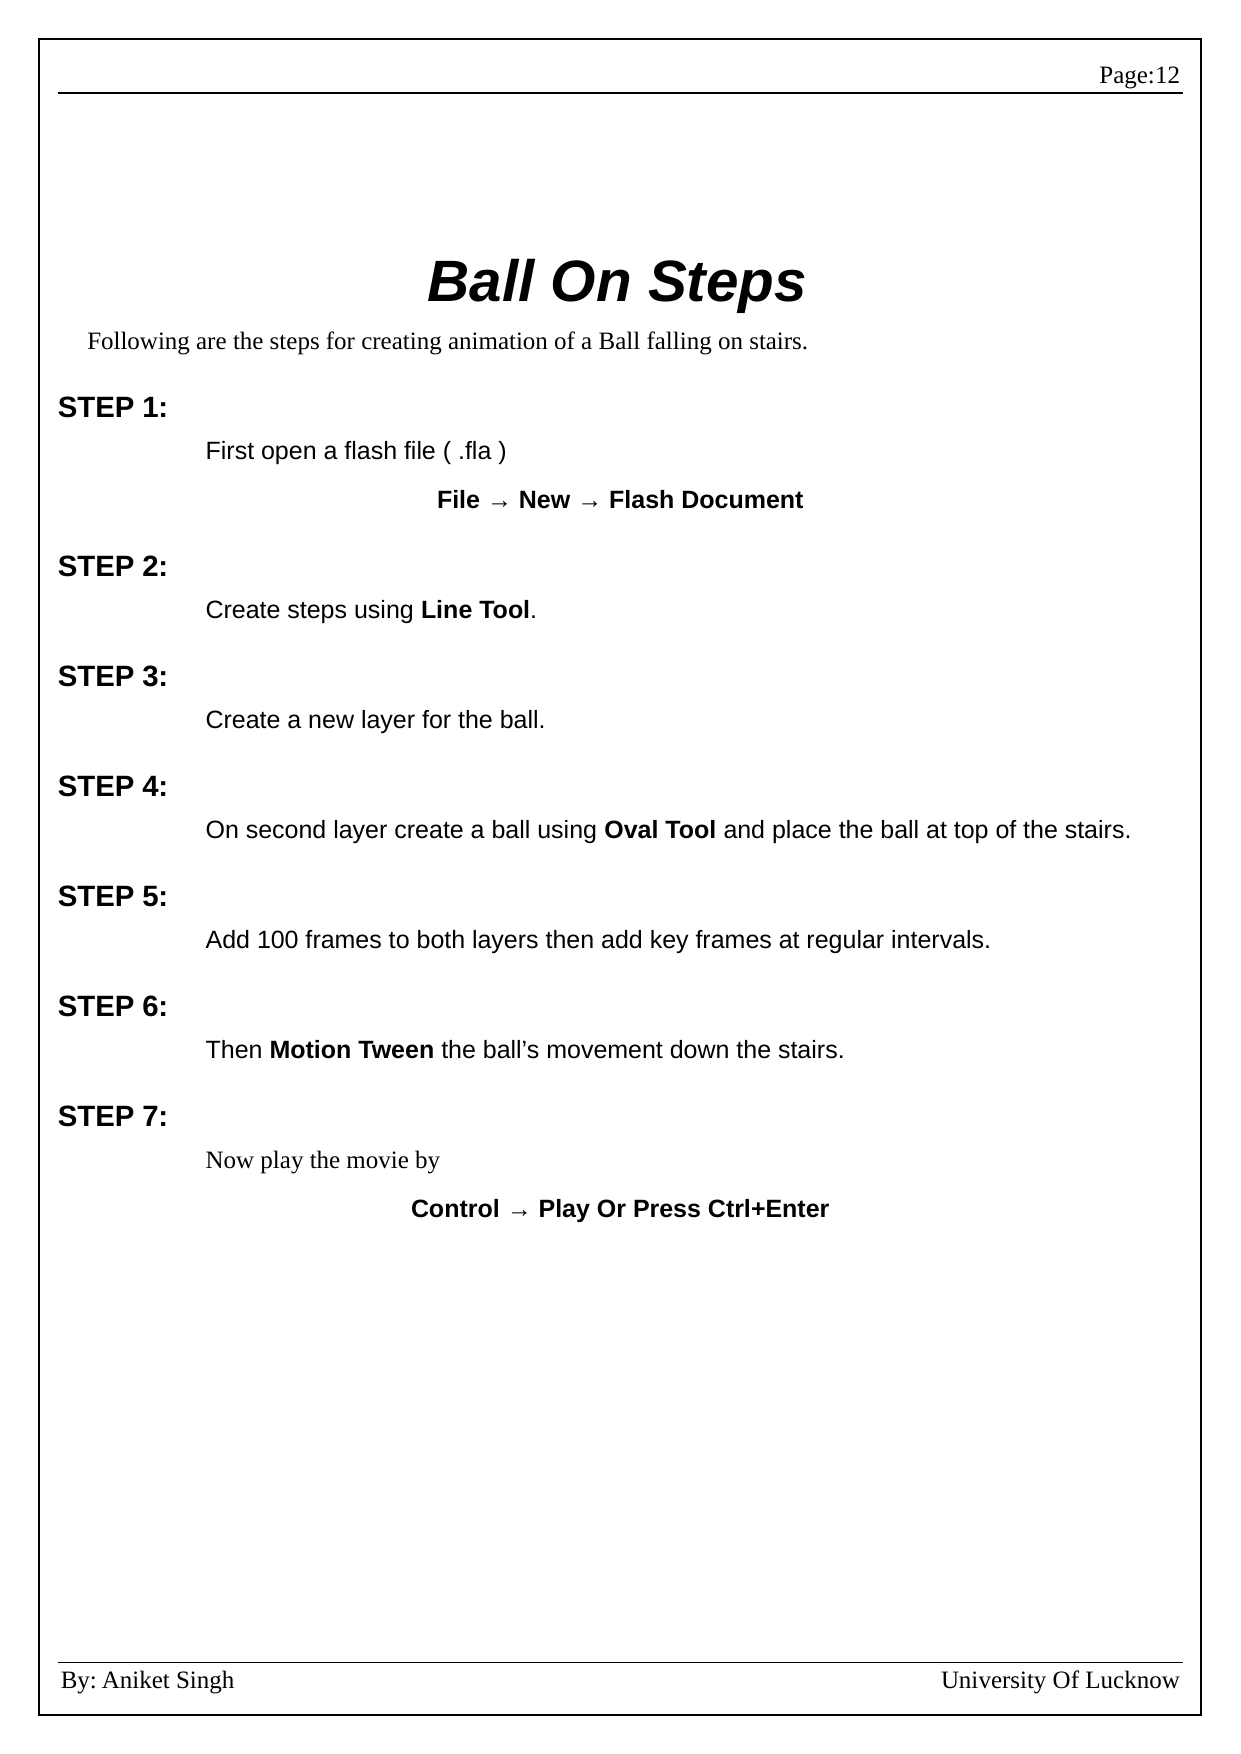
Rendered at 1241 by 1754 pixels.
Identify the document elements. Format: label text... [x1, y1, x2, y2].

subtitle STEP 3: [58, 659, 1183, 693]
text Create a new layer for the ball. [58, 705, 1183, 734]
subtitle STEP 4: [58, 769, 1183, 803]
text On second layer create a ball using Oval Tool and place the ball at top of the stairs. [58, 815, 1183, 844]
text Create steps using Line Tool. [58, 595, 1183, 624]
text Now play the movie by [58, 1145, 1183, 1174]
text Then Motion Tween the ball’s movement down the stairs. [58, 1035, 1183, 1064]
text File → New → Flash Document [58, 485, 1183, 514]
subtitle STEP 6: [58, 989, 1183, 1022]
subtitle STEP 5: [58, 879, 1183, 912]
text Add 100 frames to both layers then add key frames at regular intervals. [58, 925, 1183, 954]
subtitle STEP 1: [58, 390, 1183, 424]
subtitle STEP 2: [58, 549, 1183, 583]
text Following are the steps for creating animation of a Ball falling on stairs. [58, 326, 1183, 355]
title Ball On Steps [58, 247, 1183, 314]
text Control → Play Or Press Ctrl+Enter [58, 1194, 1183, 1223]
text First open a flash file ( .fla ) [58, 436, 1183, 465]
subtitle STEP 7: [58, 1098, 1183, 1132]
